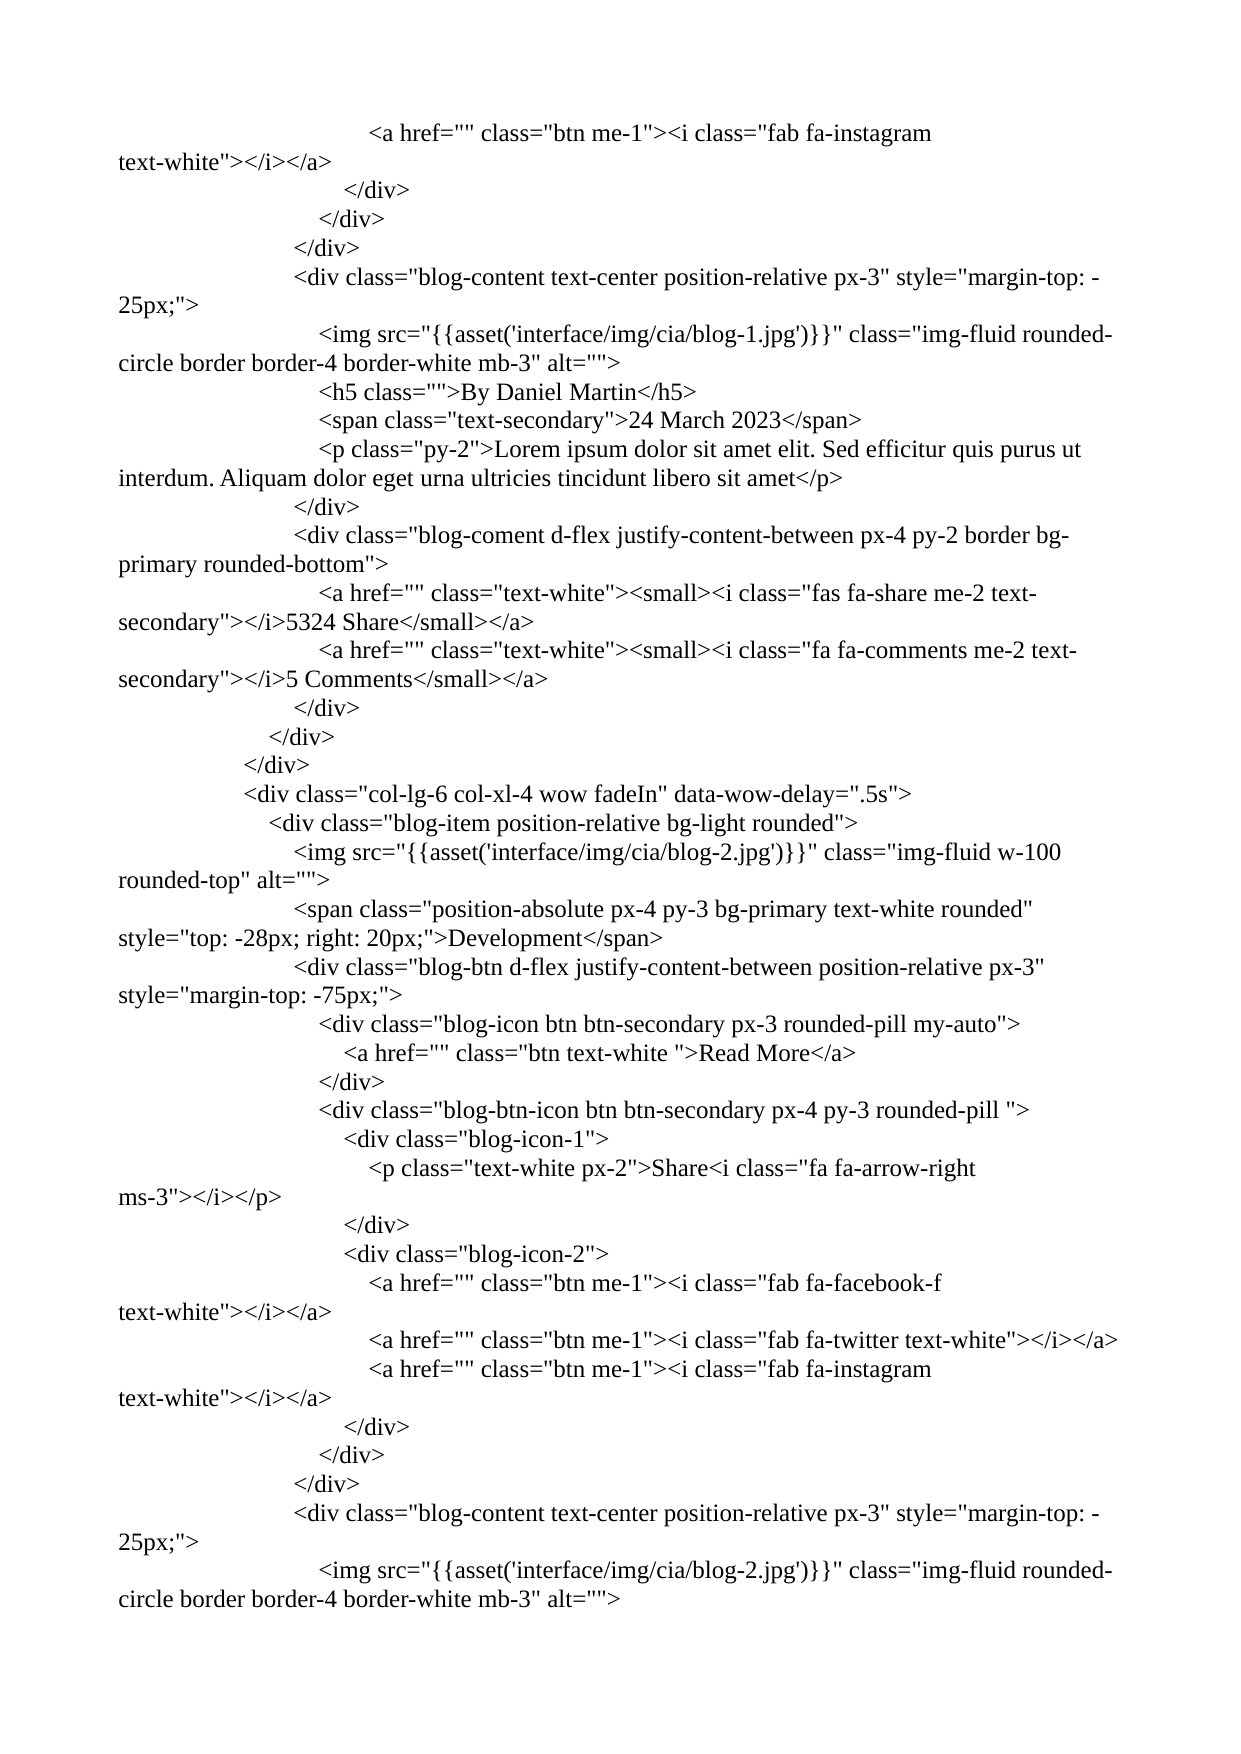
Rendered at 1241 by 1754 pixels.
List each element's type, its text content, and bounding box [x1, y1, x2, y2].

text <span class="text-secondary">24 March 2023</span> [118, 406, 1122, 434]
text </div> [118, 722, 1122, 751]
text </div> [118, 1412, 1122, 1441]
text </div> [118, 1441, 1122, 1469]
text <img src="{{asset('interface/img/cia/blog-2.jpg')}}" class="img-fluid rounded-circle border border-4 border-white mb-3" alt=""> [118, 1556, 1122, 1613]
text </div> [118, 693, 1122, 722]
text <p class="text-white px-2">Share<i class="fa fa-arrow-right ms-3"></i></p> [118, 1153, 1122, 1211]
text <a href="" class="btn text-white ">Read More</a> [118, 1038, 1122, 1067]
text <div class="blog-btn d-flex justify-content-between position-relative px-3" style="margin-top: -75px;"> [118, 952, 1122, 1009]
text <a href="" class="btn me-1"><i class="fab fa-instagram text-white"></i></a> [118, 1354, 1122, 1412]
text </div> [118, 751, 1122, 779]
text <div class="blog-btn-icon btn btn-secondary px-4 py-3 rounded-pill "> [118, 1096, 1122, 1124]
text <span class="position-absolute px-4 py-3 bg-primary text-white rounded" style="top: -28px; right: 20px;">Development</span> [118, 894, 1122, 952]
text </div> [118, 1067, 1122, 1096]
text <div class="blog-icon-1"> [118, 1124, 1122, 1153]
text <h5 class="">By Daniel Martin</h5> [118, 377, 1122, 406]
text </div> [118, 204, 1122, 233]
text <a href="" class="btn me-1"><i class="fab fa-twitter text-white"></i></a> [118, 1326, 1122, 1354]
text </div> [118, 1211, 1122, 1239]
text </div> [118, 492, 1122, 521]
text <a href="" class="btn me-1"><i class="fab fa-facebook-f text-white"></i></a> [118, 1268, 1122, 1326]
text <img src="{{asset('interface/img/cia/blog-1.jpg')}}" class="img-fluid rounded-circle border border-4 border-white mb-3" alt=""> [118, 319, 1122, 377]
text </div> [118, 233, 1122, 262]
text <a href="" class="text-white"><small><i class="fas fa-share me-2 text-secondary"></i>5324 Share</small></a> [118, 578, 1122, 636]
text <div class="blog-icon-2"> [118, 1239, 1122, 1268]
text </div> [118, 1469, 1122, 1498]
text <div class="blog-icon btn btn-secondary px-3 rounded-pill my-auto"> [118, 1009, 1122, 1038]
text <div class="blog-content text-center position-relative px-3" style="margin-top: -25px;"> [118, 1498, 1122, 1556]
text <a href="" class="text-white"><small><i class="fa fa-comments me-2 text-secondary"></i>5 Comments</small></a> [118, 636, 1122, 693]
text <div class="blog-coment d-flex justify-content-between px-4 py-2 border bg-primary rounded-bottom"> [118, 521, 1122, 578]
text <a href="" class="btn me-1"><i class="fab fa-instagram text-white"></i></a> [118, 118, 1122, 176]
text <div class="blog-content text-center position-relative px-3" style="margin-top: -25px;"> [118, 262, 1122, 319]
text </div> [118, 176, 1122, 204]
text <img src="{{asset('interface/img/cia/blog-2.jpg')}}" class="img-fluid w-100 rounded-top" alt=""> [118, 837, 1122, 894]
text <div class="col-lg-6 col-xl-4 wow fadeIn" data-wow-delay=".5s"> [118, 779, 1122, 808]
text <p class="py-2">Lorem ipsum dolor sit amet elit. Sed efficitur quis purus ut interdum. Aliquam dolor eget urna ultricies tincidunt libero sit amet</p> [118, 434, 1122, 492]
text <div class="blog-item position-relative bg-light rounded"> [118, 808, 1122, 837]
